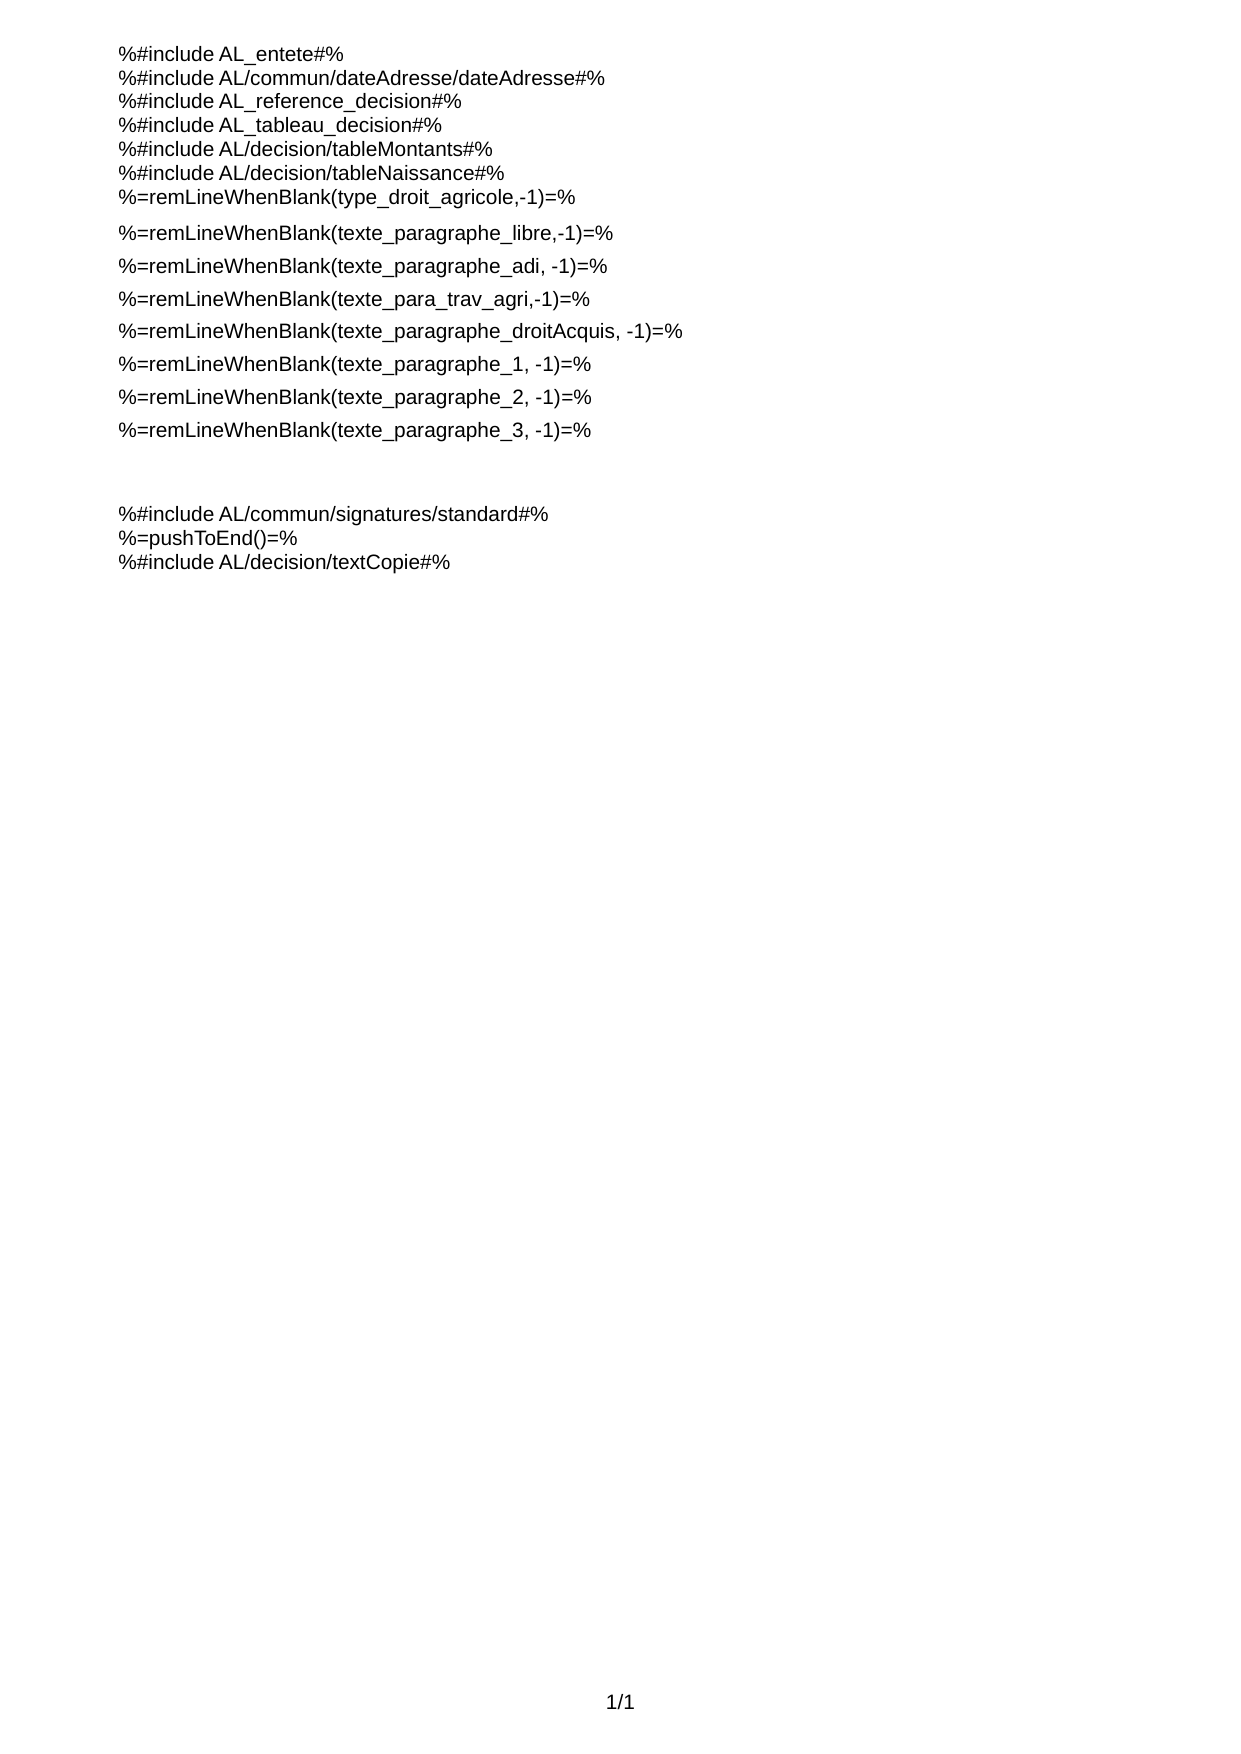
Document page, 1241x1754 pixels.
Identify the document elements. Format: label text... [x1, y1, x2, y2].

text %=remLineWhenBlank(texte_paragraphe_libre,-1)=% [118, 221, 1122, 245]
text %=remLineWhenBlank(texte_paragraphe_3, -1)=% [118, 418, 1122, 442]
text %#include AL/commun/dateAdresse/dateAdresse#% [118, 65, 1122, 89]
text %#include AL/commun/signatures/standard#% [118, 502, 1122, 526]
text %=remLineWhenBlank(texte_para_trav_agri,-1)=% [118, 286, 1122, 310]
text %=remLineWhenBlank(texte_paragraphe_1, -1)=% [118, 352, 1122, 376]
text %#include AL_reference_decision#% [118, 89, 1122, 113]
text %#include AL/decision/tableNaissance#% [118, 161, 1122, 185]
text %#include AL_entete#% [118, 41, 1122, 65]
text %#include AL/decision/textCopie#% [118, 550, 1122, 574]
text %=remLineWhenBlank(texte_paragraphe_adi, -1)=% [118, 254, 1122, 278]
text %=remLineWhenBlank(type_droit_agricole,-1)=% [118, 185, 1122, 209]
text %#include AL/decision/tableMontants#% [118, 137, 1122, 161]
text %=remLineWhenBlank(texte_paragraphe_droitAcquis, -1)=% [118, 319, 1122, 343]
text %=pushToEnd()=% [118, 526, 1122, 550]
text %#include AL_tableau_decision#% [118, 113, 1122, 137]
text %=remLineWhenBlank(texte_paragraphe_2, -1)=% [118, 385, 1122, 409]
